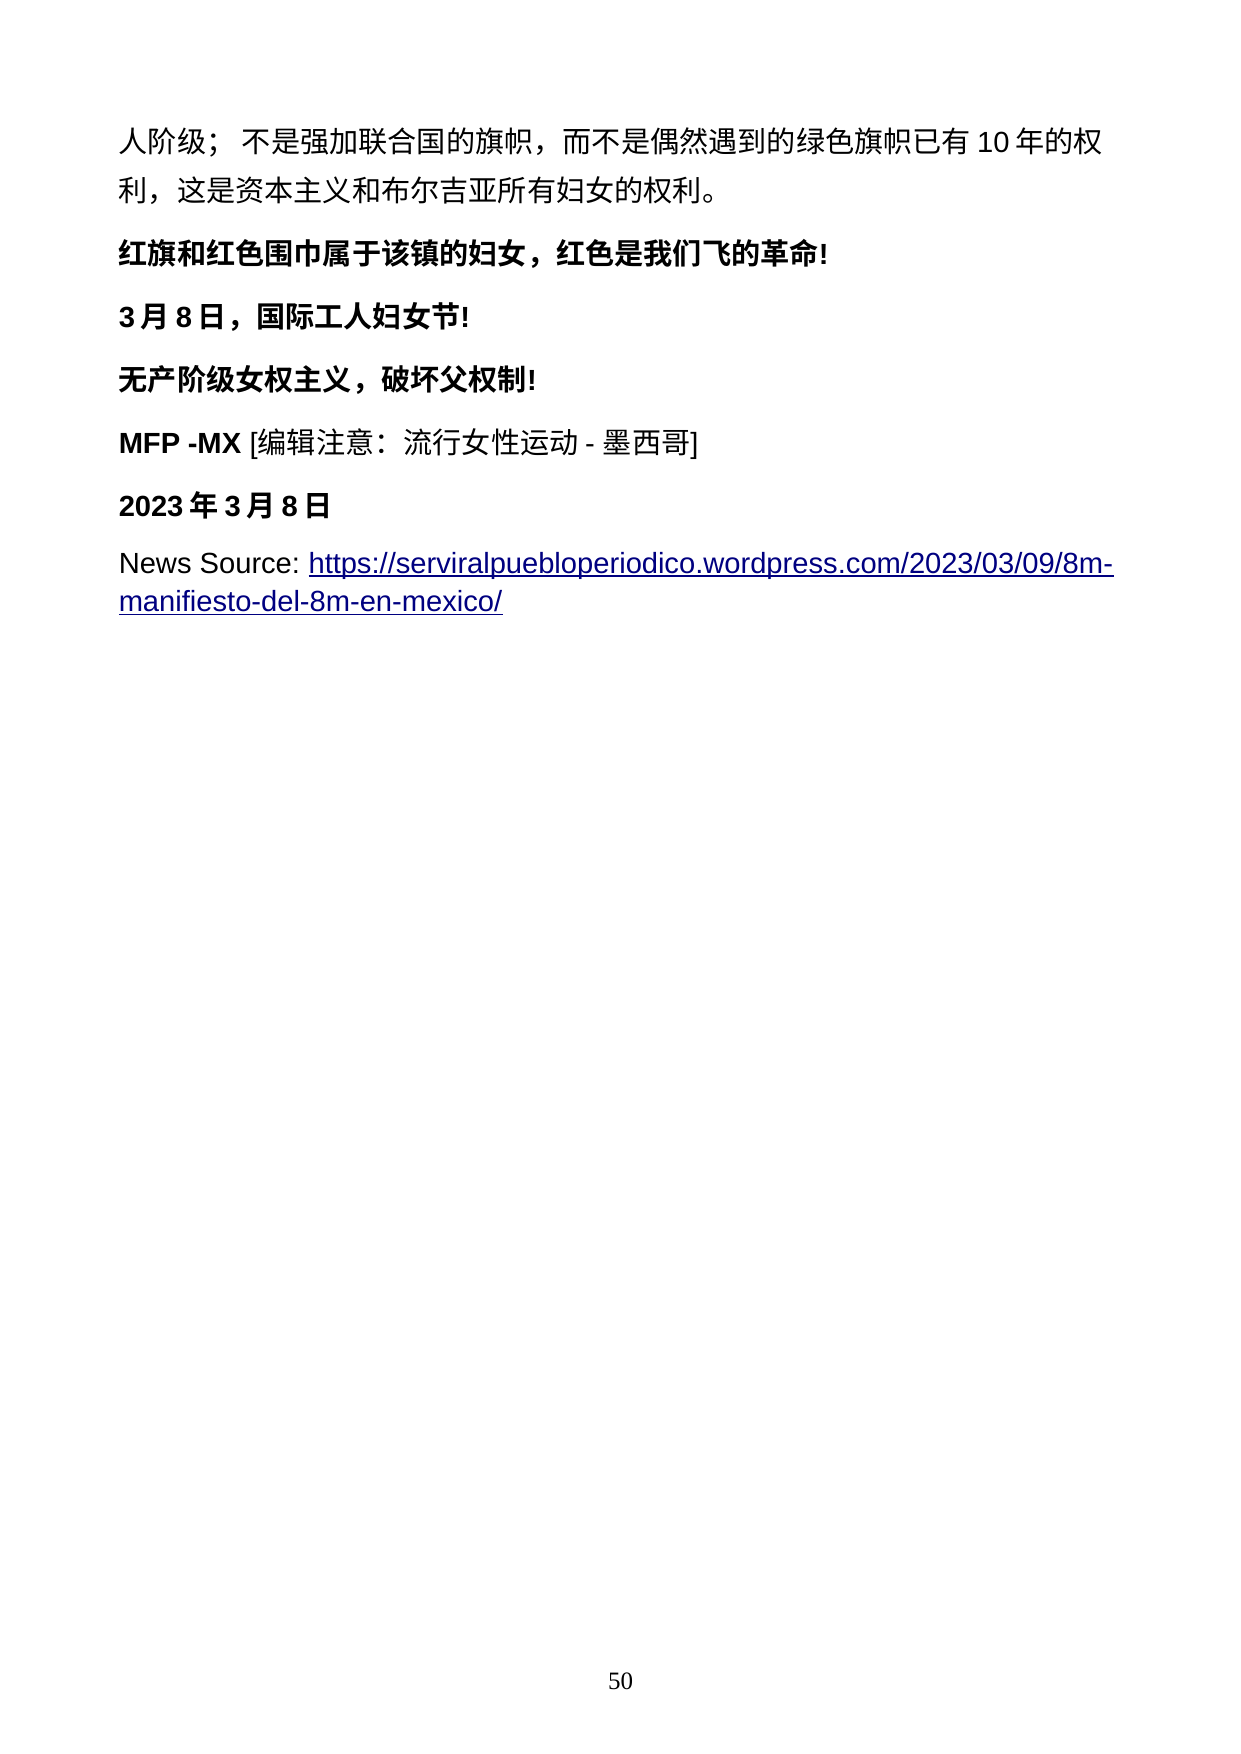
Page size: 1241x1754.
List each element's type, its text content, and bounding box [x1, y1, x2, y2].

text 人阶级； 不是强加联合国的旗帜，而不是偶然遇到的绿色旗帜已有10年的权利，这是资本主义和布尔吉亚所有妇女的权利。 [118, 118, 1122, 209]
text 红旗和红色围巾属于该镇的妇女，红色是我们飞的革命! [118, 230, 1122, 272]
text 2023年3月8日 [118, 483, 1122, 525]
text 无产阶级女权主义，破坏父权制! [118, 356, 1122, 399]
text MFP -MX [编辑注意：流行女性运动 - 墨西哥] [118, 419, 1122, 462]
text News Source: https://serviralpuebloperiodico.wordpress.com/2023/03/09/8m-manifiesto-del-8m-en-mexico/ [118, 546, 1122, 618]
text 3月8日，国际工人妇女节! [118, 293, 1122, 336]
